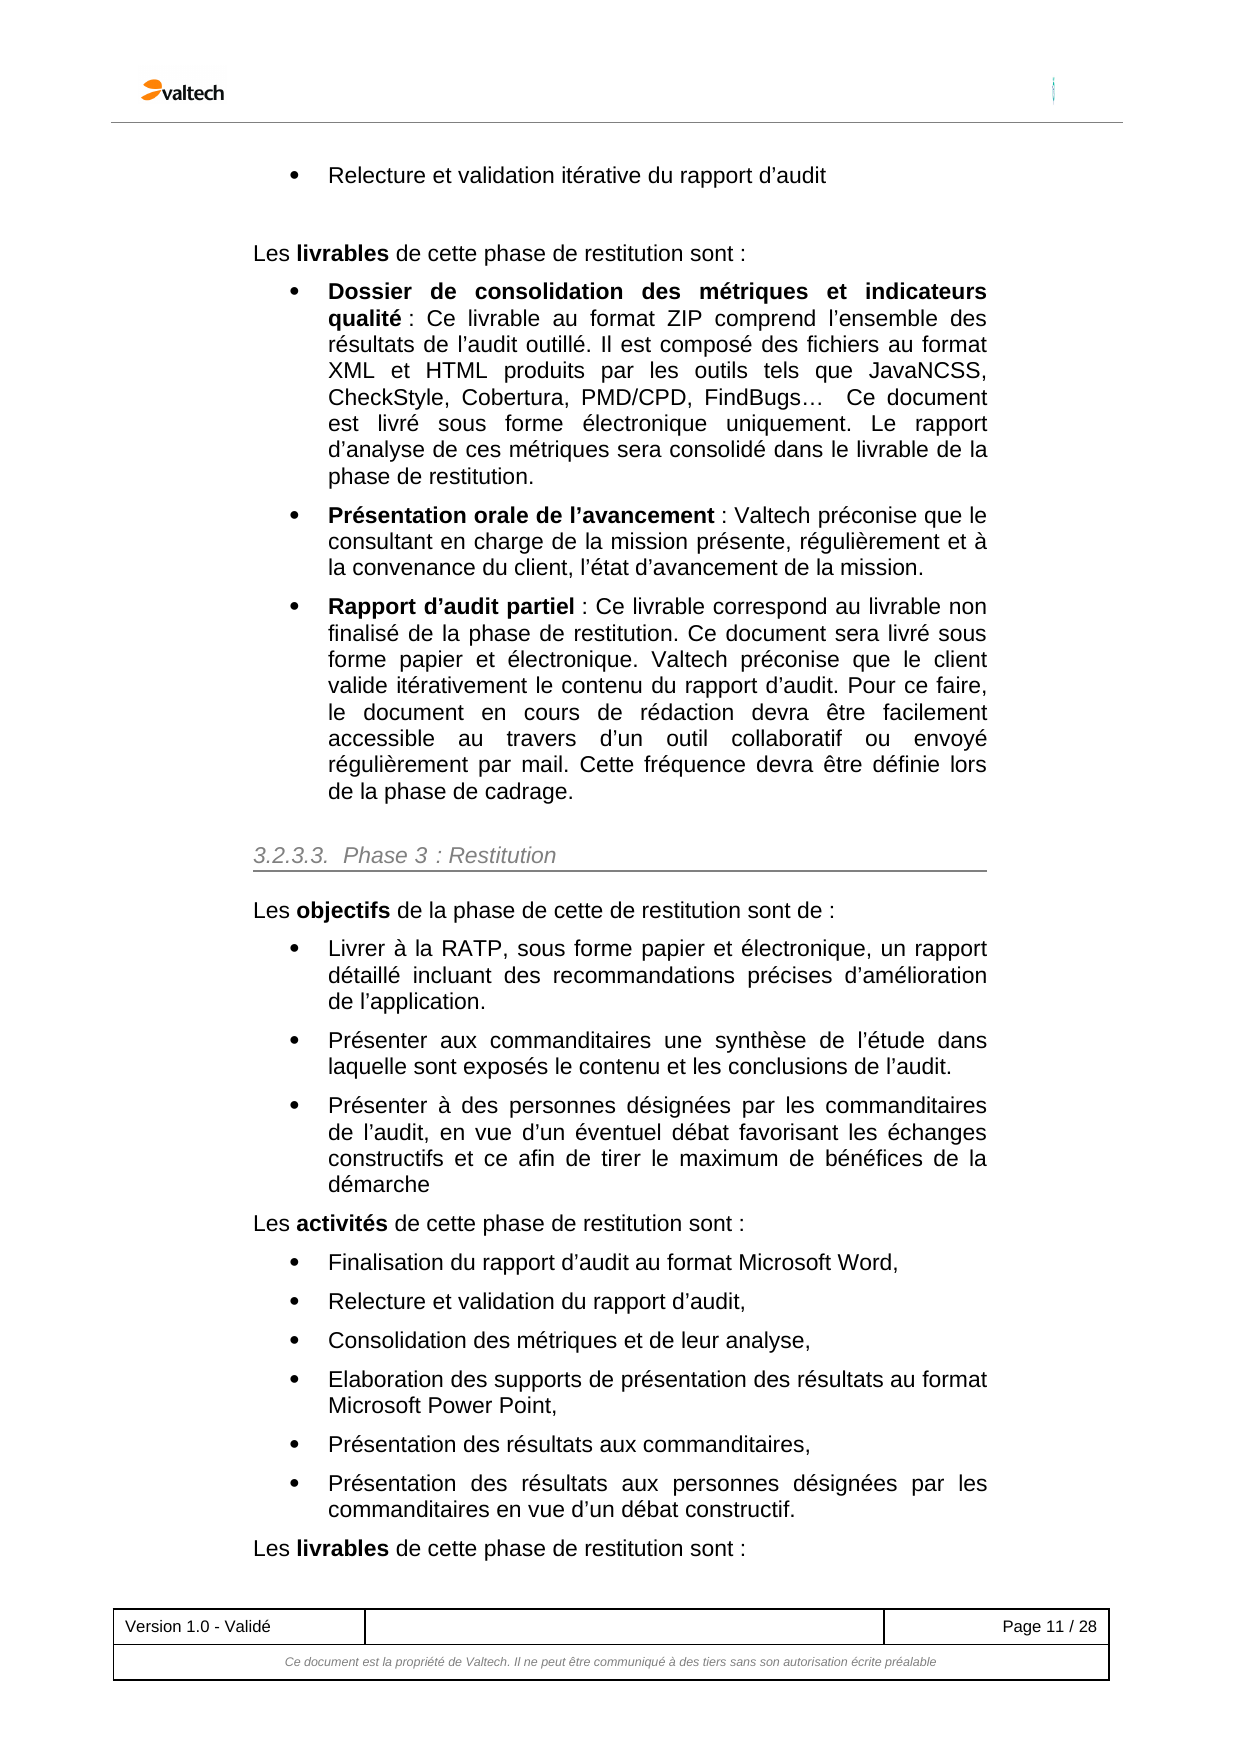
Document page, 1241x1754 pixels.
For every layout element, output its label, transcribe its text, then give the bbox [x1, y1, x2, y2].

list Présenter à des personnes désignées par les commanditaires de l’audit, en vue d’un éventuel débat favorisant les échanges constructifs et ce afin de tirer le maximum de bénéfices de la démarche [290, 1092, 987, 1198]
list Relecture et validation itérative du rapport d’audit [290, 162, 987, 188]
list Présentation des résultats aux commanditaires, [290, 1431, 987, 1457]
list Rapport d’audit partiel : Ce livrable correspond au livrable non finalisé de la phase de restitution. Ce document sera livré sous forme papier et électronique. Valtech préconise que le client valide itérativement le contenu du rapport d’audit. Pour ce faire, le document en cours de rédaction devra être facilement accessible au travers d’un outil collaboratif ou envoyé régulièrement par mail. Cette fréquence devra être définie lors de la phase de cadrage. [290, 593, 987, 804]
list Livrer à la RATP, sous forme papier et électronique, un rapport détaillé incluant des recommandations précises d’amélioration de l’application. [290, 935, 987, 1014]
picture [138, 65, 227, 104]
list Finalisation du rapport d’audit au format Microsoft Word, [290, 1249, 987, 1275]
list Elaboration des supports de présentation des résultats au format Microsoft Power Point, [290, 1366, 987, 1418]
subtitle Phase 3 : Restitution [253, 842, 987, 870]
text Les objectifs de la phase de cette de restitution sont de : [253, 897, 987, 923]
list Présentation orale de l’avancement : Valtech préconise que le consultant en charge de la mission présente, régulièrement et à la convenance du client, l’état d’avancement de la mission. [290, 502, 987, 581]
text Les livrables de cette phase de restitution sont : [253, 1535, 987, 1561]
list Relecture et validation du rapport d’audit, [290, 1288, 987, 1314]
list Présentation des résultats aux personnes désignées par les commanditaires en vue d’un débat constructif. [290, 1469, 987, 1522]
list Présenter aux commanditaires une synthèse de l’étude dans laquelle sont exposés le contenu et les conclusions de l’audit. [290, 1027, 987, 1080]
list Dossier de consolidation des métriques et indicateurs qualité : Ce livrable au format ZIP comprend l’ensemble des résultats de l’audit outillé. Il est composé des fichiers au format XML et HTML produits par les outils tels que JavaNCSS, CheckStyle, Cobertura, PMD/CPD, FindBugs… Ce document est livré sous forme électronique uniquement. Le rapport d’analyse de ces métriques sera consolidé dans le livrable de la phase de restitution. [290, 278, 987, 489]
text Les livrables de cette phase de restitution sont : [253, 239, 987, 266]
text Les activités de cette phase de restitution sont : [253, 1210, 987, 1236]
list Consolidation des métriques et de leur analyse, [290, 1327, 987, 1353]
